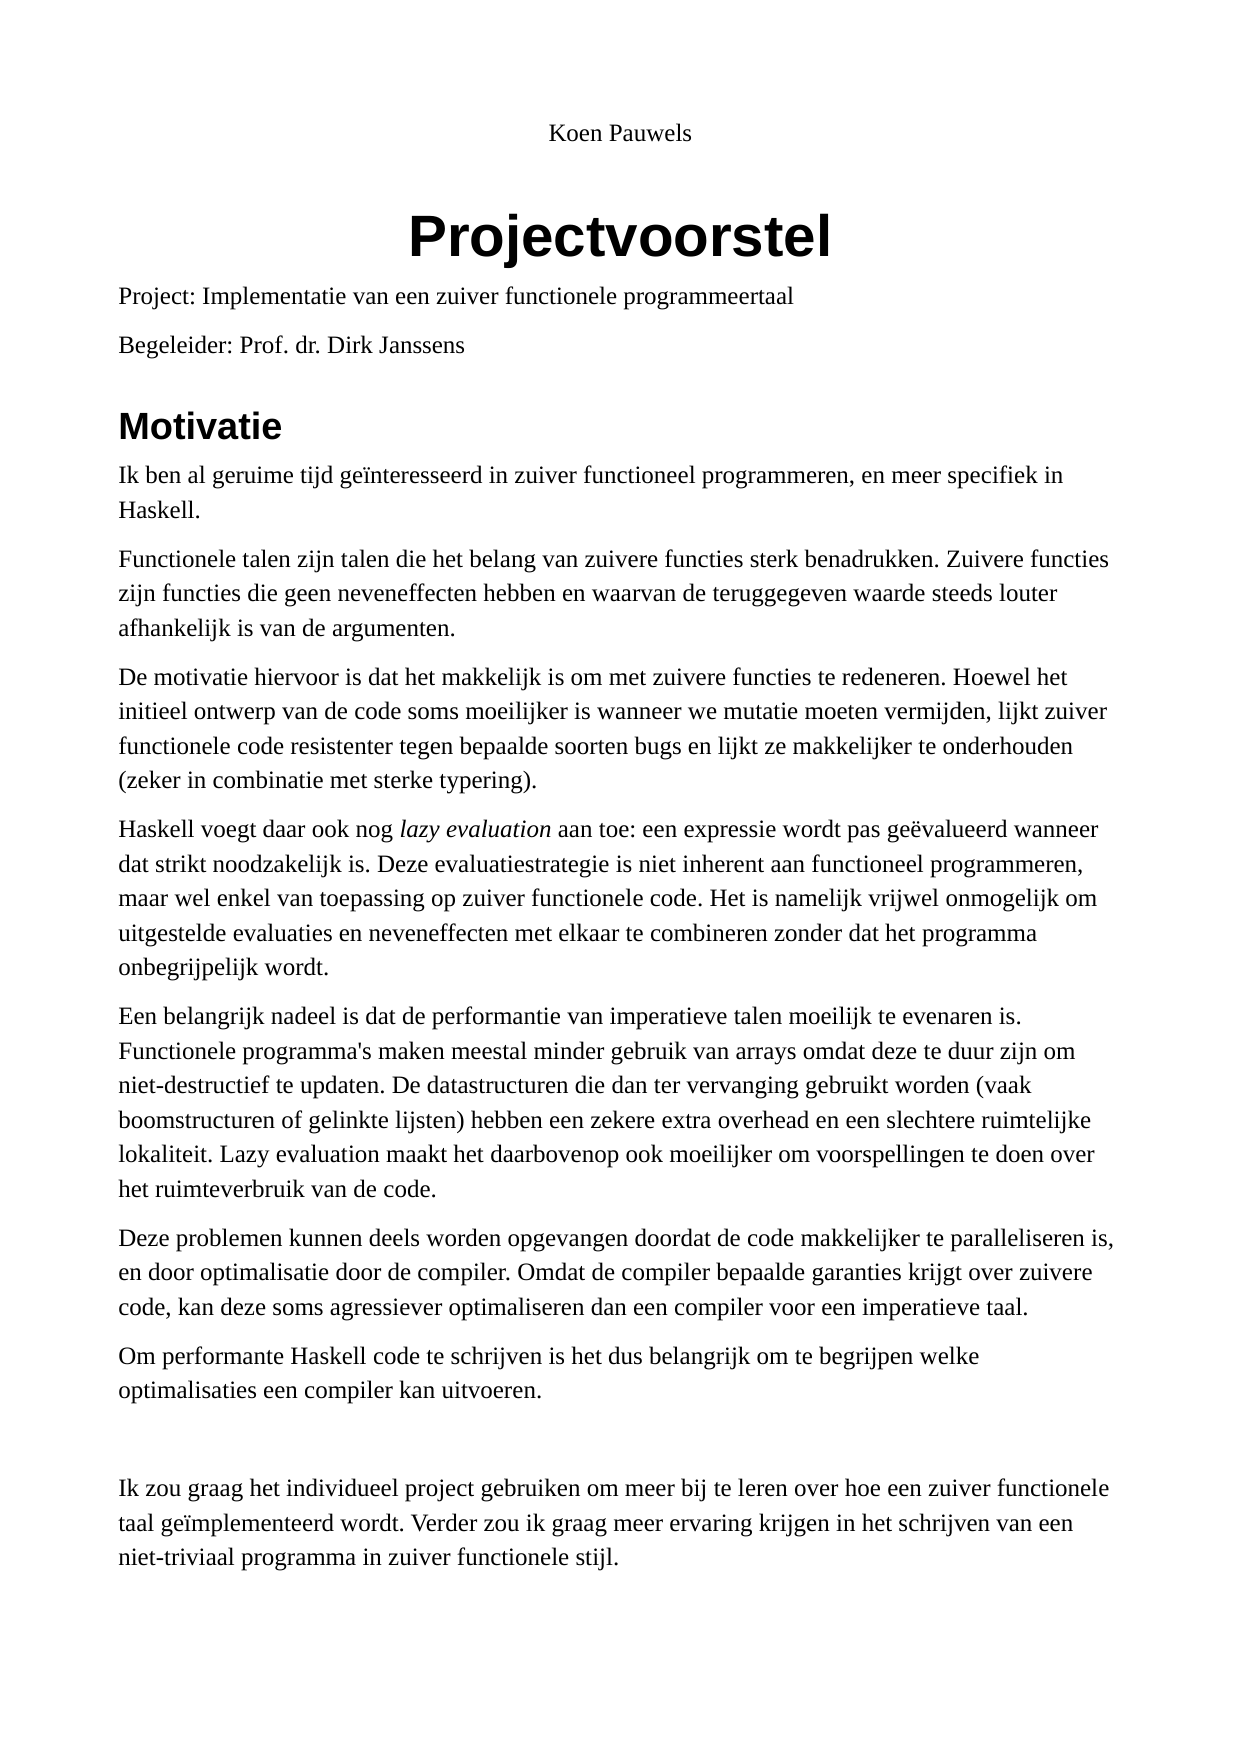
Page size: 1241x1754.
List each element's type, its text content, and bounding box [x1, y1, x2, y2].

text Deze problemen kunnen deels worden opgevangen doordat de code makkelijker te paralleliseren is, en door optimalisatie door de compiler. Omdat de compiler bepaalde garanties krijgt over zuivere code, kan deze soms agressiever optimaliseren dan een compiler voor een imperatieve taal. [118, 1223, 1122, 1320]
text Ik ben al geruime tijd geïnteresseerd in zuiver functioneel programmeren, en meer specifiek in Haskell. [118, 460, 1122, 523]
subtitle Motivatie [118, 404, 1122, 448]
text De motivatie hiervoor is dat het makkelijk is om met zuivere functies te redeneren. Hoewel het initieel ontwerp van de code soms moeilijker is wanneer we mutatie moeten vermijden, lijkt zuiver functionele code resistenter tegen bepaalde soorten bugs en lijkt ze makkelijker te onderhouden (zeker in combinatie met sterke typering). [118, 662, 1122, 794]
text Begeleider: Prof. dr. Dirk Janssens [118, 330, 1122, 359]
text Haskell voegt daar ook nog lazy evaluation aan toe: een expressie wordt pas geëvalueerd wanneer dat strikt noodzakelijk is. Deze evaluatiestrategie is niet inherent aan functioneel programmeren, maar wel enkel van toepassing op zuiver functionele code. Het is namelijk vrijwel onmogelijk om uitgestelde evaluaties en neveneffecten met elkaar te combineren zonder dat het programma onbegrijpelijk wordt. [118, 814, 1122, 981]
text Een belangrijk nadeel is dat de performantie van imperatieve talen moeilijk te evenaren is. Functionele programma's maken meestal minder gebruik van arrays omdat deze te duur zijn om niet-destructief te updaten. De datastructuren die dan ter vervanging gebruikt worden (vaak boomstructuren of gelinkte lijsten) hebben een zekere extra overhead en een slechtere ruimtelijke lokaliteit. Lazy evaluation maakt het daarbovenop ook moeilijker om voorspellingen te doen over het ruimteverbruik van de code. [118, 1001, 1122, 1202]
text Project: Implementatie van een zuiver functionele programmeertaal [118, 281, 1122, 310]
text Functionele talen zijn talen die het belang van zuivere functies sterk benadrukken. Zuivere functies zijn functies die geen neveneffecten hebben en waarvan de teruggegeven waarde steeds louter afhankelijk is van de argumenten. [118, 544, 1122, 641]
text Om performante Haskell code te schrijven is het dus belangrijk om te begrijpen welke optimalisaties een compiler kan uitvoeren. [118, 1341, 1122, 1404]
text Ik zou graag het individueel project gebruiken om meer bij te leren over hoe een zuiver functionele taal geïmplementeerd wordt. Verder zou ik graag meer ervaring krijgen in het schrijven van een niet-triviaal programma in zuiver functionele stijl. [118, 1473, 1122, 1571]
title Projectvoorstel [118, 201, 1122, 268]
